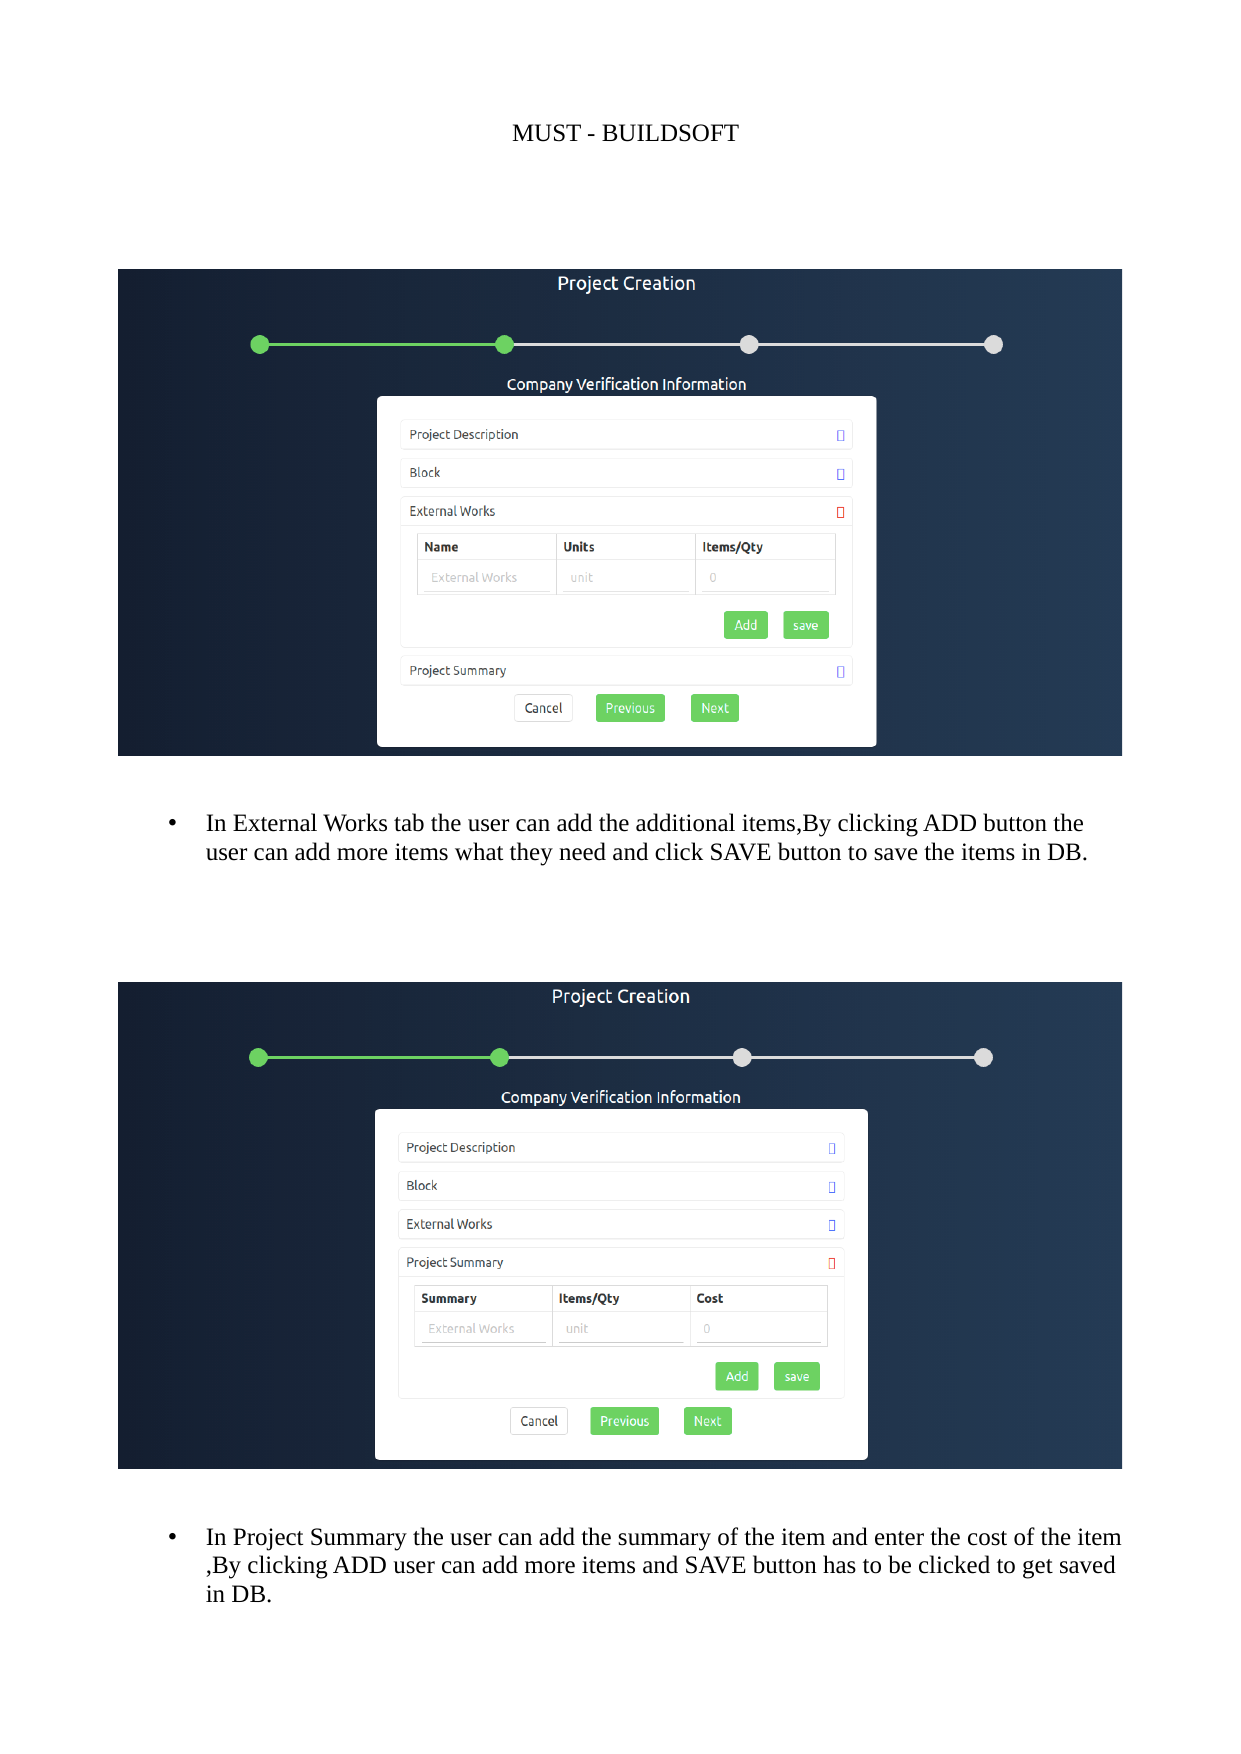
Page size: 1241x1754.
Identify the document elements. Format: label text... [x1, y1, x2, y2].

picture [118, 269, 1123, 756]
list In External Works tab the user can add the additional items,By clicking ADD button the user can add more items what they need and click SAVE button to save the items in DB. [168, 808, 1122, 866]
list In Project Summary the user can add the summary of the item and enter the cost of the item ,By clicking ADD user can add more items and SAVE button has to be clicked to get saved in DB. [168, 1522, 1122, 1608]
picture [118, 982, 1123, 1469]
